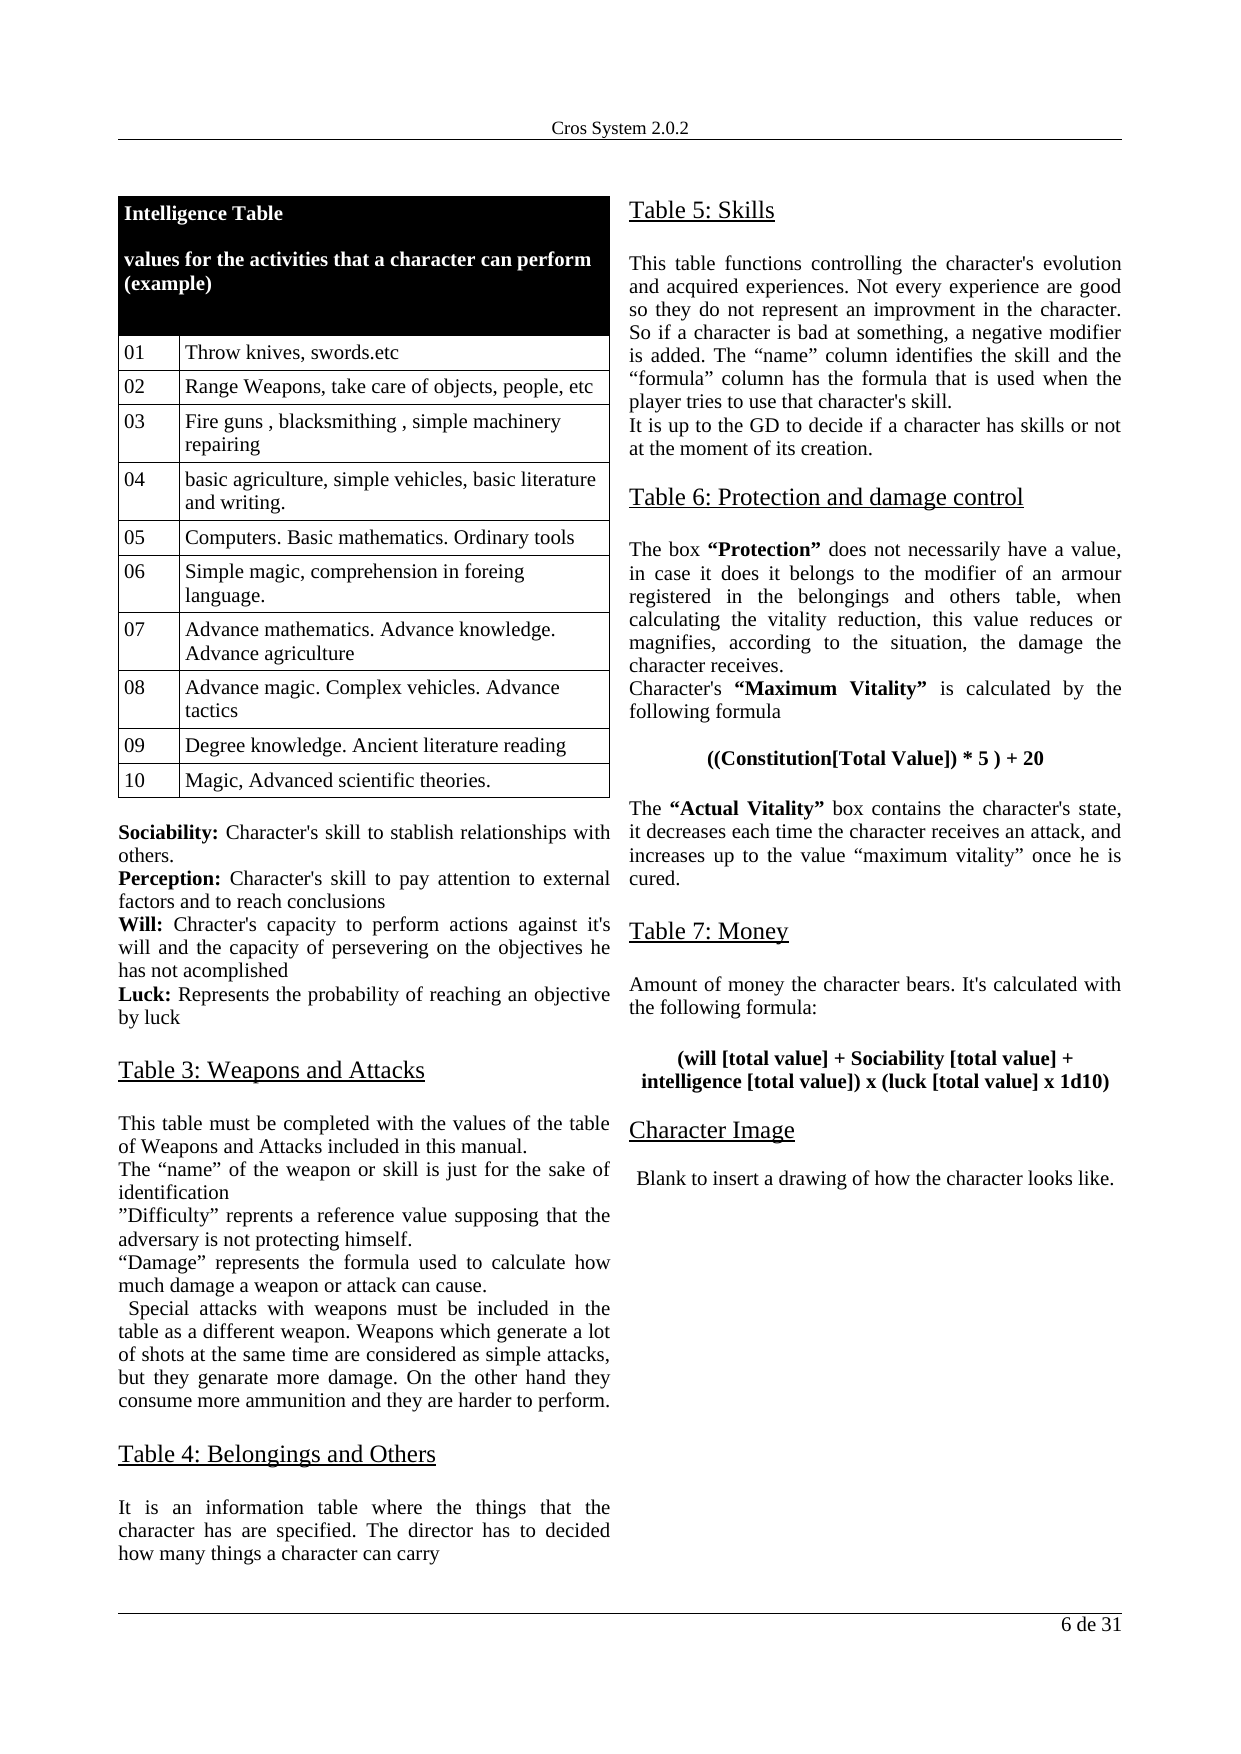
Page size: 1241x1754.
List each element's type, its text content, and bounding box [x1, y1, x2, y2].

text This table functions controlling the character's evolution and acquired experiences. Not every experience are good so they do not represent an improvment in the character. So if a character is bad at something, a negative modifier is added. The “name” column identifies the skill and the “formula” column has the formula that is used when the player tries to use that character's skill. [629, 252, 1122, 413]
table_cell 09 [119, 729, 179, 763]
text Sociability: Character's skill to stablish relationships with others. [118, 821, 611, 867]
text The box “Protection” does not necessarily have a value, in case it does it belongs to the modifier of an armour registered in the belongings and others table, when calculating the vitality reduction, this value reduces or magnifies, according to the situation, the damage the character receives. [629, 538, 1122, 677]
table_cell Magic, Advanced scientific theories. [180, 764, 609, 797]
table_cell 06 [119, 556, 179, 612]
text Perception: Character's skill to pay attention to external factors and to reach conclusions [118, 867, 611, 913]
text Special attacks with weapons must be included in the table as a different weapon. Weapons which generate a lot of shots at the same time are considered as simple attacks, but they genarate more damage. On the other hand they consume more ammunition and they are harder to perform. [118, 1297, 611, 1412]
text Luck: Represents the probability of reaching an objective by luck [118, 982, 611, 1029]
text “Damage” represents the formula used to calculate how much damage a weapon or attack can cause. [118, 1251, 611, 1297]
table_cell 02 [119, 371, 179, 404]
table_cell 03 [119, 405, 179, 462]
text It is up to the GD to decide if a character has skills or not at the moment of its creation. [629, 413, 1122, 460]
table_header Intelligence Table values for the activities that a character can perform (example) [119, 197, 609, 300]
text Amount of money the character bears. It's calculated with the following formula: [629, 973, 1122, 1019]
text Will: Chracter's capacity to perform actions against it's will and the capacity of persevering on the objectives he has not acomplished [118, 913, 611, 982]
text The “name” of the weapon or skill is just for the sake of identification [118, 1158, 611, 1204]
text Table 6: Protection and damage control [629, 483, 1122, 511]
table_cell Range Weapons, take care of objects, people, etc [180, 371, 609, 404]
table_cell [180, 301, 609, 335]
text (will [total value] + Sociability [total value] + intelligence [total value]) x (luck [total value] x 1d10) [629, 1047, 1122, 1093]
table_cell Throw knives, swords.etc [180, 336, 609, 370]
text Character's “Maximum Vitality” is calculated by the following formula [629, 677, 1122, 723]
table_cell 07 [119, 613, 179, 670]
table_cell basic agriculture, simple vehicles, basic literature and writing. [180, 463, 609, 520]
table_cell 01 [119, 336, 179, 370]
table_cell [119, 301, 179, 335]
table_cell 08 [119, 671, 179, 728]
table_cell Advance magic. Complex vehicles. Advance tactics [180, 671, 609, 728]
text ”Difficulty” reprents a reference value supposing that the adversary is not protecting himself. [118, 1204, 611, 1251]
text This table must be completed with the values of the table of Weapons and Attacks included in this manual. [118, 1112, 611, 1158]
table_cell Computers. Basic mathematics. Ordinary tools [180, 521, 609, 555]
table_cell Fire guns , blacksmithing , simple machinery repairing [180, 405, 609, 462]
table_cell 05 [119, 521, 179, 555]
text The “Actual Vitality” box contains the character's state, it decreases each time the character receives an attack, and increases up to the value “maximum vitality” once he is cured. [629, 797, 1122, 890]
table_cell Degree knowledge. Ancient literature reading [180, 729, 609, 763]
text ((Constitution[Total Value]) * 5 ) + 20 [629, 746, 1122, 769]
text Table 7: Money [629, 917, 1122, 945]
text Blank to insert a drawing of how the character looks like. [629, 1167, 1122, 1190]
text Table 5: Skills [629, 196, 1122, 224]
text Character Image [629, 1116, 1122, 1144]
table_cell Simple magic, comprehension in foreing language. [180, 556, 609, 612]
text Table 4: Belongings and Others [118, 1440, 611, 1468]
table_cell Advance mathematics. Advance knowledge. Advance agriculture [180, 613, 609, 670]
text It is an information table where the things that the character has are specified. The director has to decided how many things a character can carry [118, 1496, 611, 1565]
table_cell 10 [119, 764, 179, 797]
text Table 3: Weapons and Attacks [118, 1056, 611, 1084]
table_cell 04 [119, 463, 179, 520]
